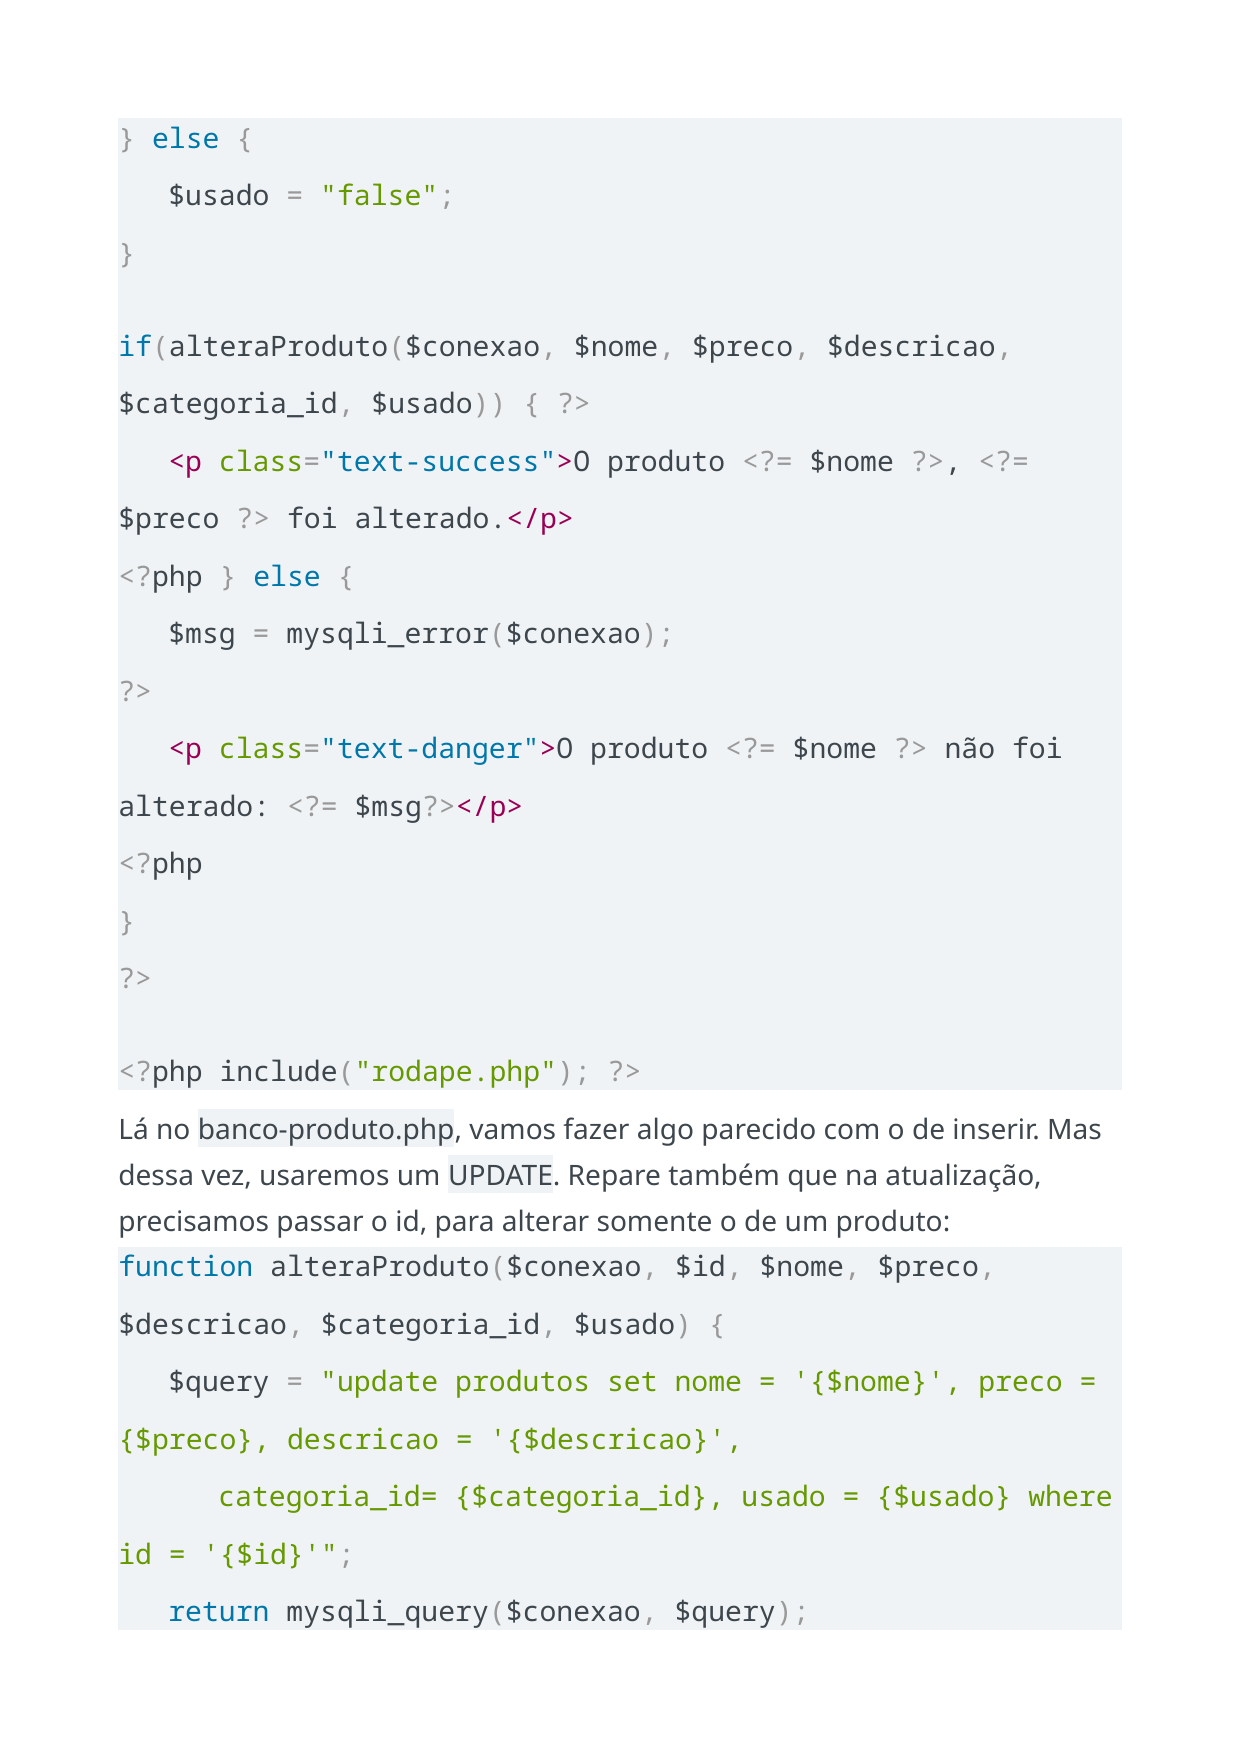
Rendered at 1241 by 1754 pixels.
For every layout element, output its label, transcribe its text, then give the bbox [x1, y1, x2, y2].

text ?> [118, 671, 1122, 709]
text } else { [118, 118, 1122, 156]
text <?php [118, 843, 1122, 882]
text <?php } else { [118, 556, 1122, 594]
text $query = "update produtos set nome = '{$nome}', preco = {$preco}, descricao = '{$descricao}', [118, 1362, 1122, 1458]
text $usado = "false"; [118, 176, 1122, 214]
text function alteraProduto($conexao, $id, $nome, $preco, $descricao, $categoria_id, $usado) { [118, 1247, 1122, 1343]
text } [118, 233, 1122, 271]
text <p class="text-success">O produto <?= $nome ?>, <?= $preco ?> foi alterado.</p> [118, 441, 1122, 537]
text <?php include("rodape.php"); ?> [118, 1051, 1122, 1090]
text ?> [118, 958, 1122, 997]
text } [118, 901, 1122, 939]
text categoria_id= {$categoria_id}, usado = {$usado} where id = '{$id}'"; [118, 1477, 1122, 1573]
text $msg = mysqli_error($conexao); [118, 613, 1122, 652]
text <p class="text-danger">O produto <?= $nome ?> não foi alterado: <?= $msg?></p> [118, 728, 1122, 824]
text if(alteraProduto($conexao, $nome, $preco, $descricao, $categoria_id, $usado)) { ?> [118, 326, 1122, 422]
text return mysqli_query($conexao, $query); [118, 1592, 1122, 1630]
text Lá no banco-produto.php, vamos fazer algo parecido com o de inserir. Mas dessa vez, usaremos um UPDATE. Repare também que na atualização, precisamos passar o id, para alterar somente o de um produto: [118, 1109, 1122, 1239]
